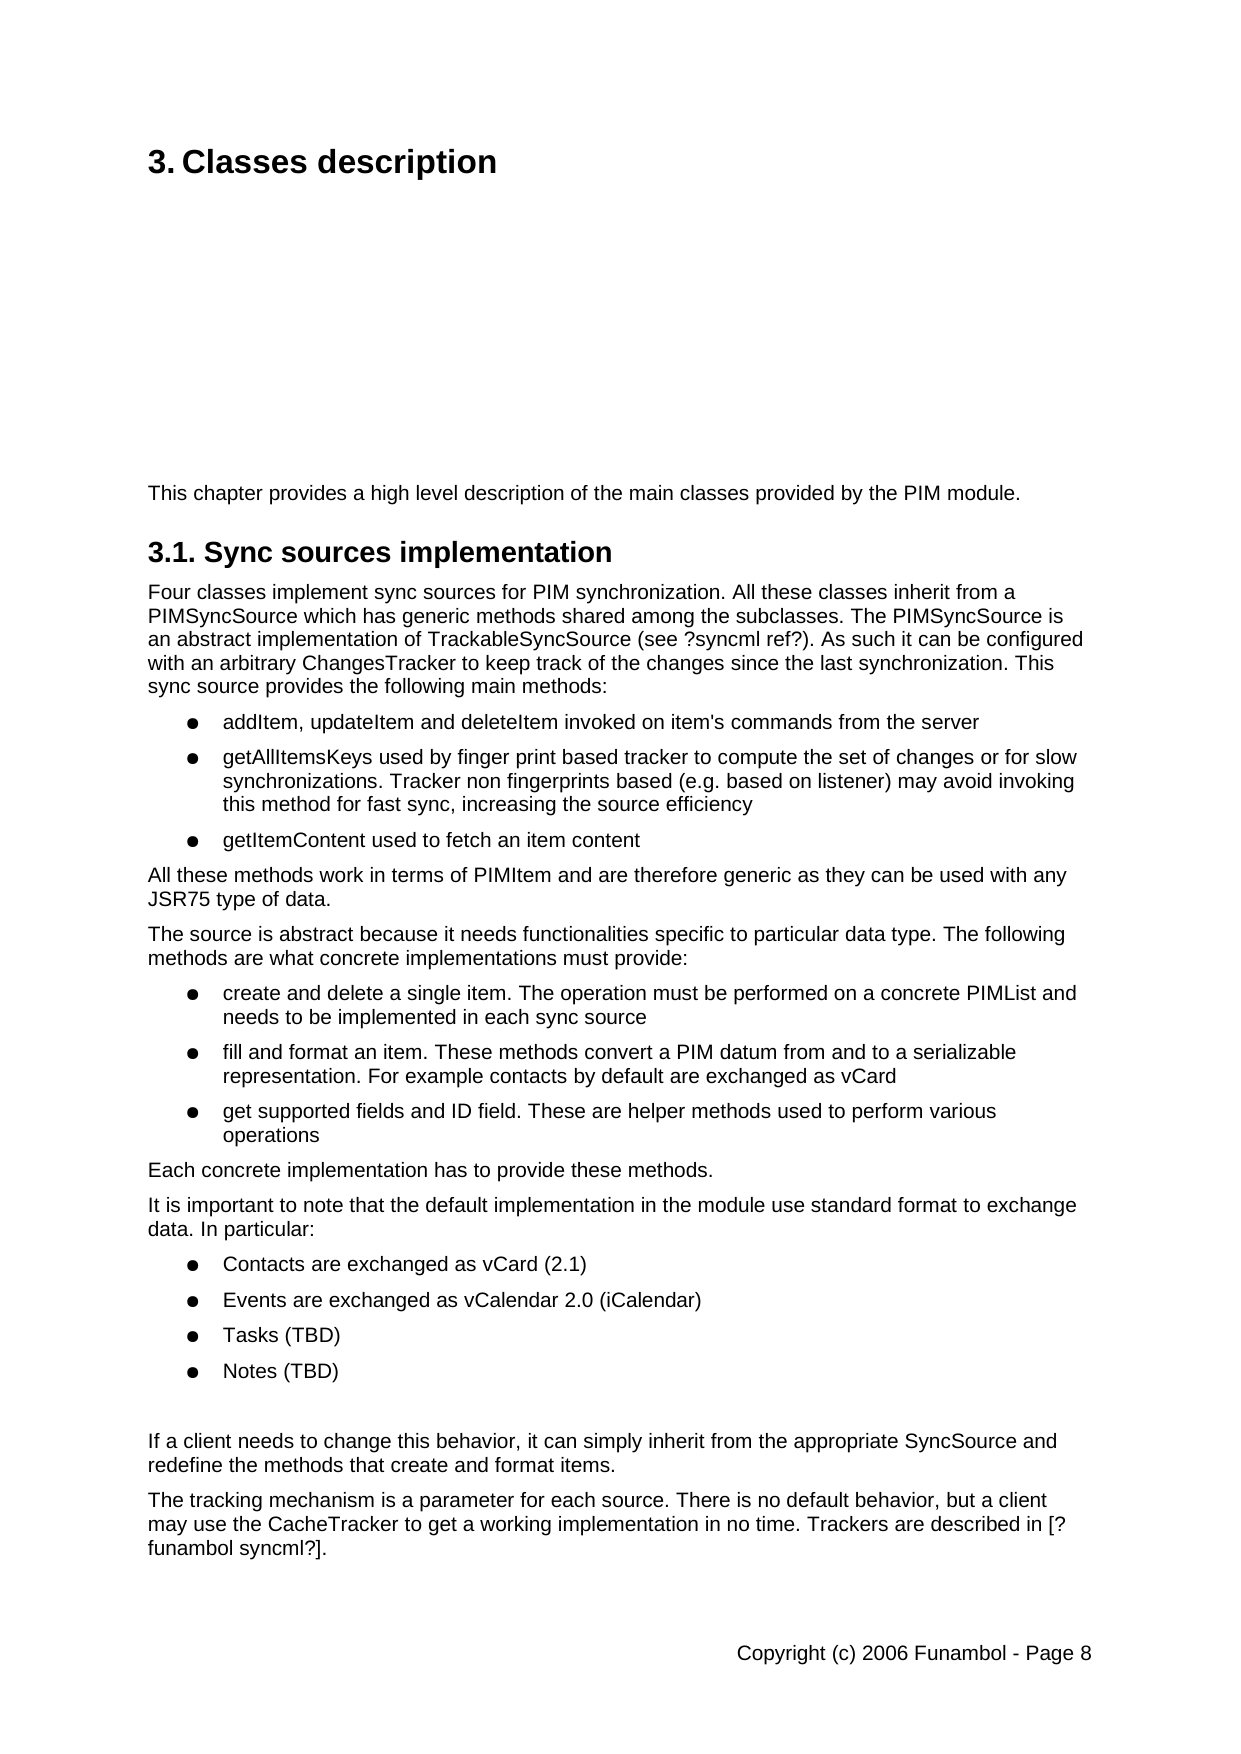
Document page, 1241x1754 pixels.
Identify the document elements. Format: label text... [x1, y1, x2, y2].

list Events are exchanged as vCalendar 2.0 (iCalendar) [185, 1288, 1093, 1312]
list get supported fields and ID field. These are helper methods used to perform various operations [185, 1099, 1093, 1147]
list Contacts are exchanged as vCard (2.1) [185, 1253, 1093, 1276]
list getAllItemsKeys used by finger print based tracker to compute the set of changes or for slow synchronizations. Tracker non fingerprints based (e.g. based on listener) may avoid invoking this method for fast sync, increasing the source efficiency [185, 746, 1093, 816]
list Tasks (TBD) [185, 1324, 1093, 1347]
subtitle Classes description [148, 143, 1093, 180]
list Notes (TBD) [185, 1359, 1093, 1383]
text If a client needs to change this behavior, it can simply inherit from the appropriate SyncSource and redefine the methods that create and format items. [148, 1430, 1093, 1477]
list getItemContent used to fetch an item content [185, 828, 1093, 852]
text The tracking mechanism is a parameter for each source. There is no default behavior, but a client may use the CacheTracker to get a working implementation in no time. Trackers are described in [?funambol syncml?]. [148, 1489, 1093, 1559]
list addItem, updateItem and deleteItem invoked on item's commands from the server [185, 710, 1093, 734]
text It is important to note that the default implementation in the module use standard format to exchange data. In particular: [148, 1194, 1093, 1241]
subtitle Sync sources implementation [148, 536, 1093, 569]
text This chapter provides a high level description of the main classes provided by the PIM module. [148, 482, 1093, 505]
text Each concrete implementation has to provide these methods. [148, 1158, 1093, 1182]
list fill and format an item. These methods convert a PIM datum from and to a serializable representation. For example contacts by default are exchanged as vCard [185, 1041, 1093, 1088]
text Four classes implement sync sources for PIM synchronization. All these classes inherit from a PIMSyncSource which has generic methods shared among the subclasses. The PIMSyncSource is an abstract implementation of TrackableSyncSource (see ?syncml ref?). As such it can be configured with an arbitrary ChangesTracker to keep track of the changes since the last synchronization. This sync source provides the following main methods: [148, 581, 1093, 698]
list create and delete a single item. The operation must be performed on a concrete PIMList and needs to be implemented in each sync source [185, 982, 1093, 1029]
text All these methods work in terms of PIMItem and are therefore generic as they can be used with any JSR75 type of data. [148, 864, 1093, 911]
text The source is abstract because it needs functionalities specific to particular data type. The following methods are what concrete implementations must provide: [148, 923, 1093, 970]
